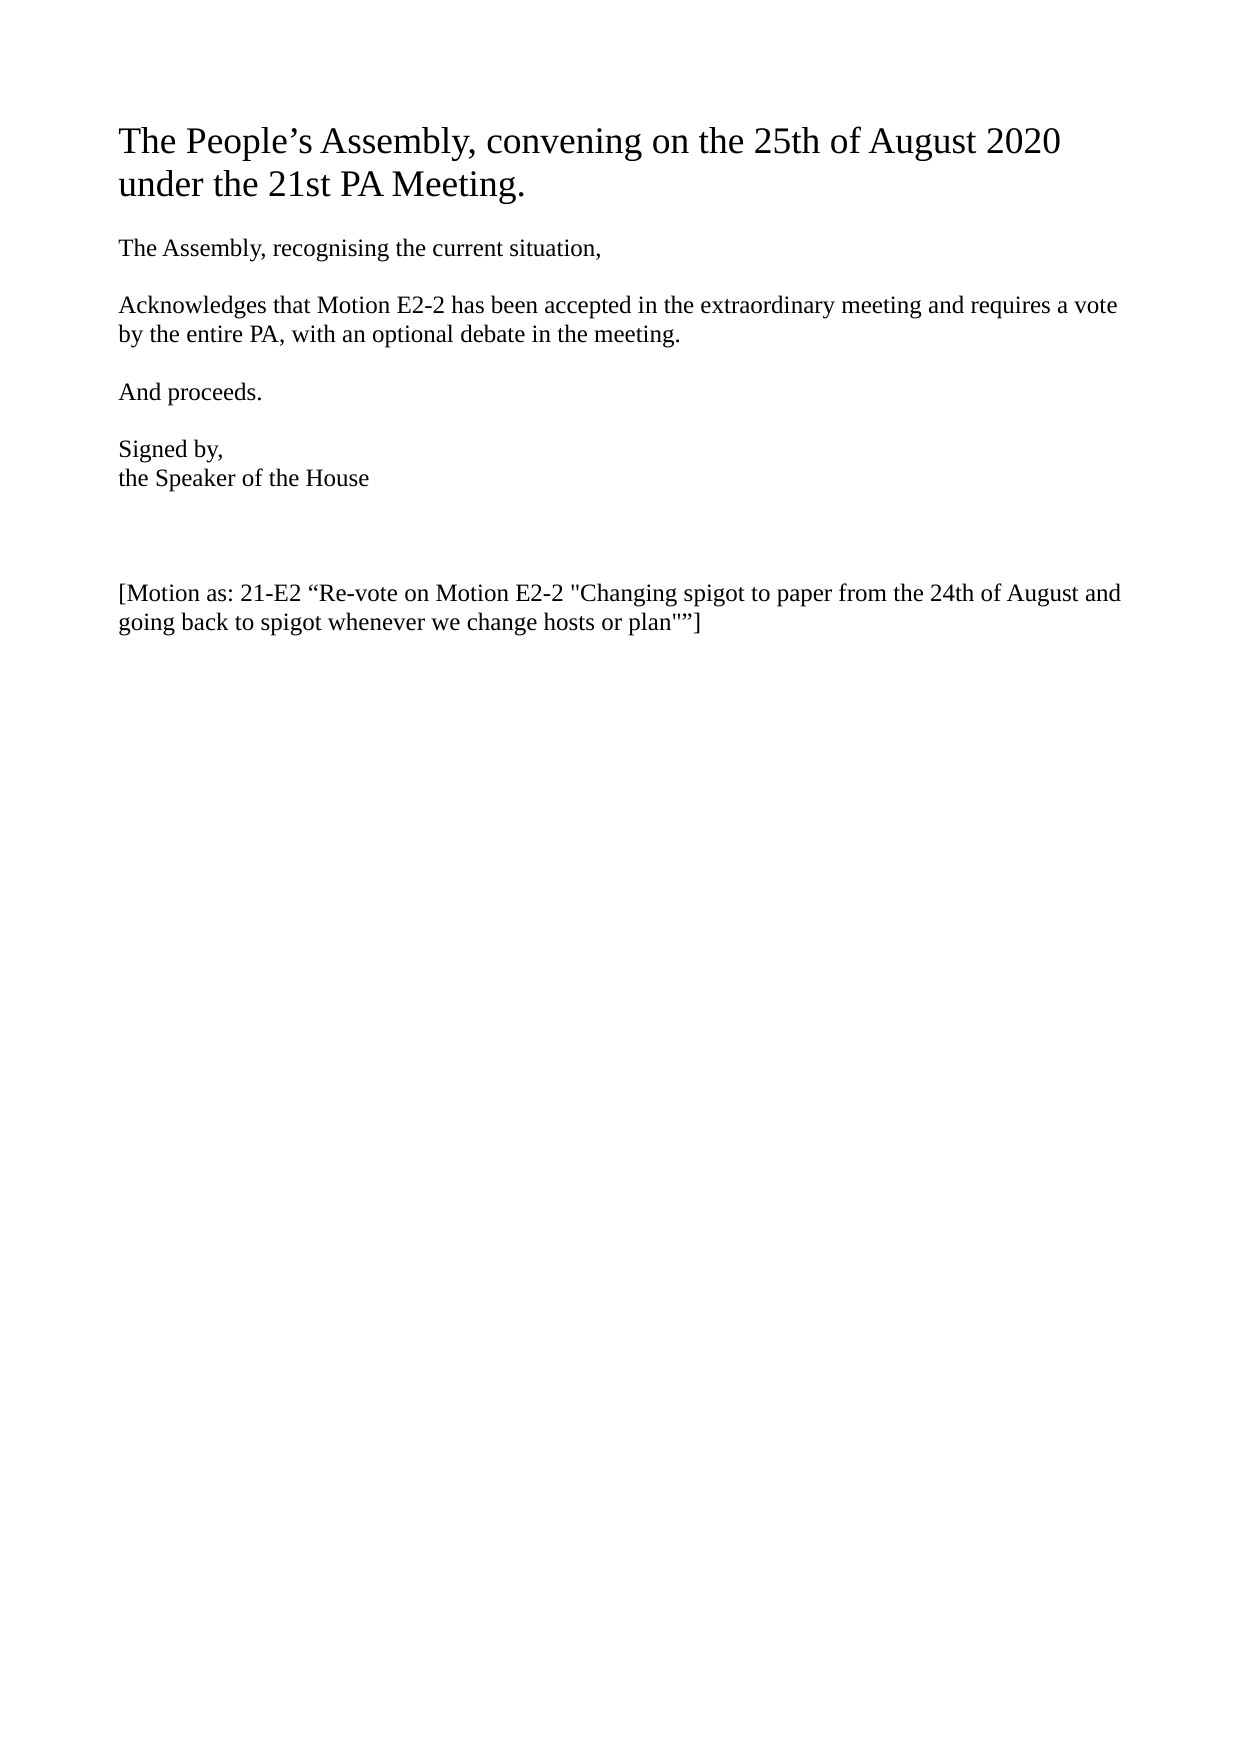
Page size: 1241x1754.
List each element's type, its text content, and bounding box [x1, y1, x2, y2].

text the Speaker of the House [118, 463, 1122, 492]
text The People’s Assembly, convening on the 25th of August 2020 under the 21st PA Meeting. [118, 118, 1122, 204]
text And proceeds. [118, 377, 1122, 406]
text Signed by, [118, 434, 1122, 463]
text The Assembly, recognising the current situation, [118, 233, 1122, 262]
text Acknowledges that Motion E2-2 has been accepted in the extraordinary meeting and requires a vote by the entire PA, with an optional debate in the meeting. [118, 291, 1122, 348]
text [Motion as: 21-E2 “Re-vote on Motion E2-2 "Changing spigot to paper from the 24th of August and going back to spigot whenever we change hosts or plan"”] [118, 578, 1122, 636]
